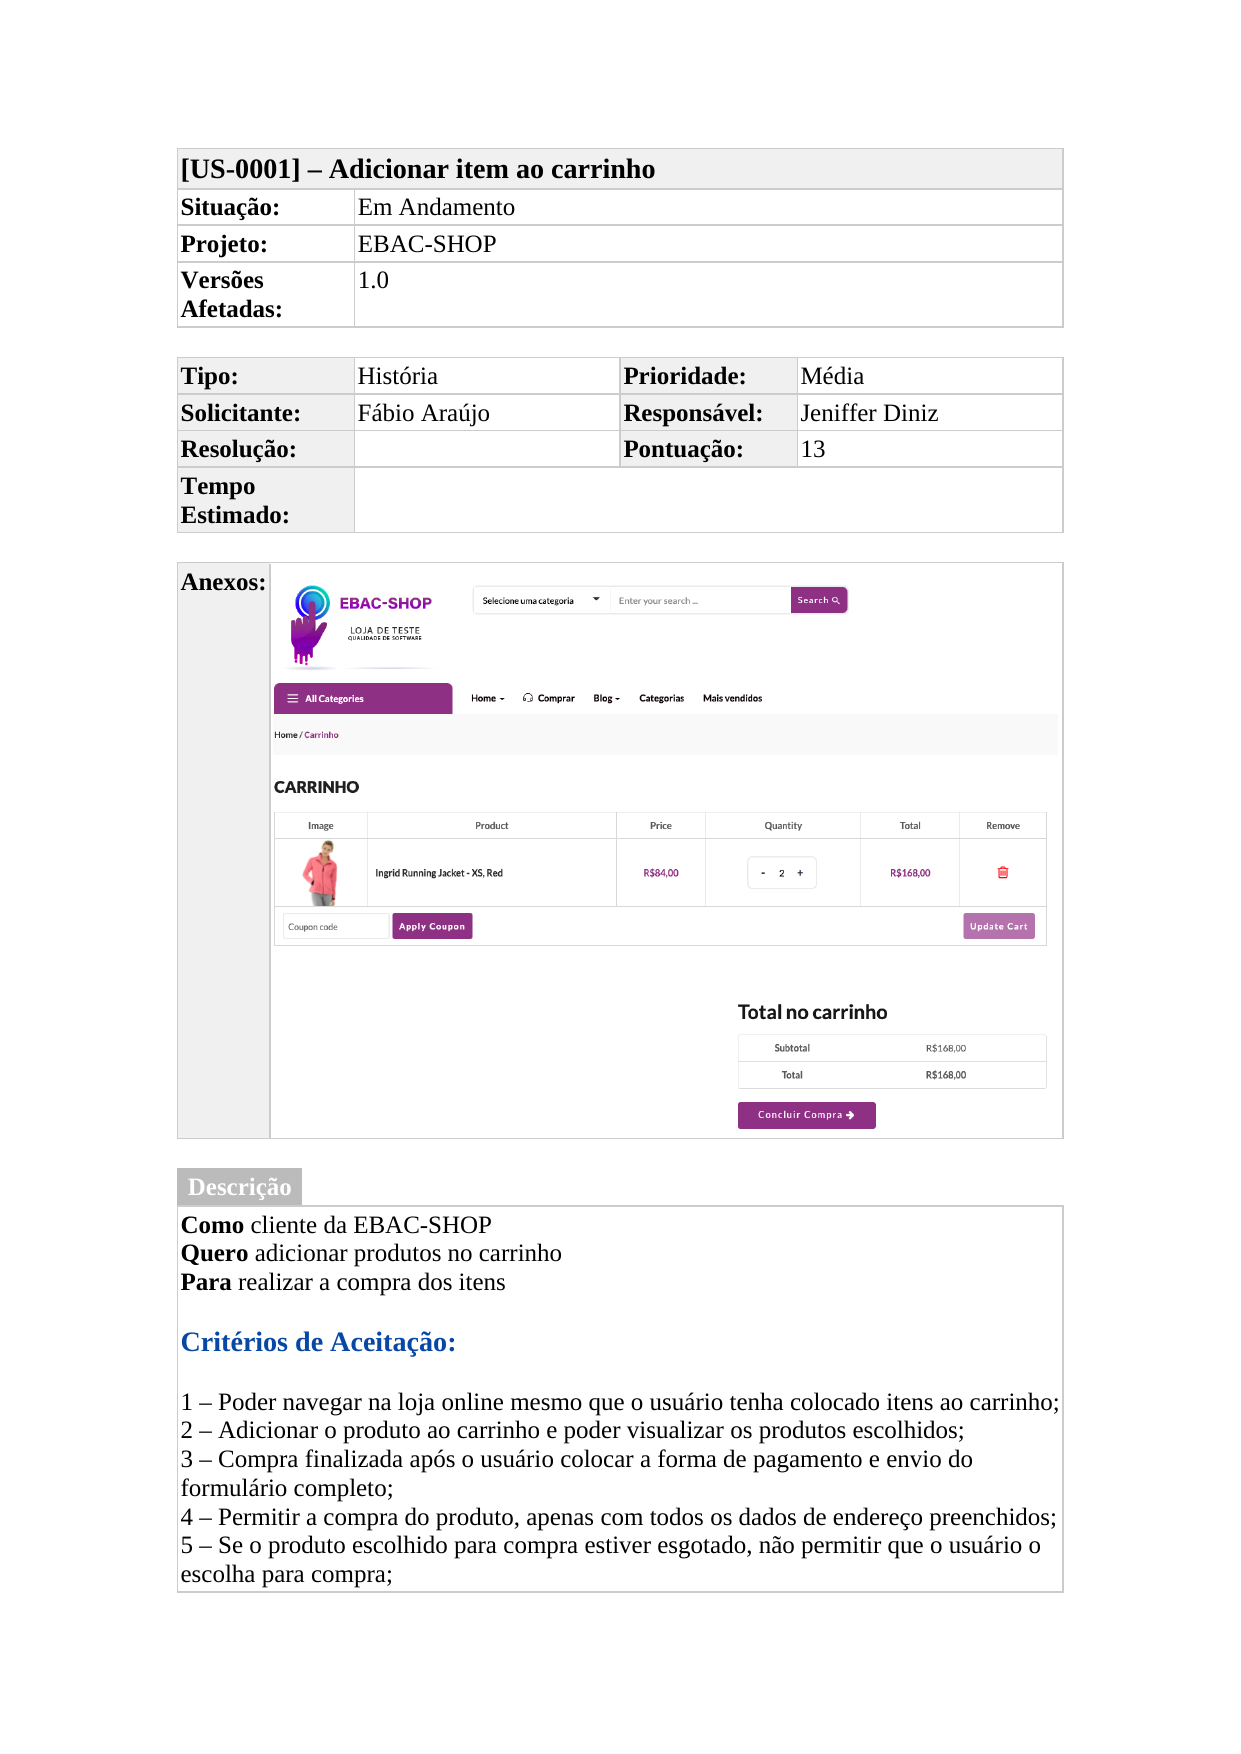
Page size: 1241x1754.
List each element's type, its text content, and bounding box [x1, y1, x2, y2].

table_cell [355, 431, 619, 466]
table_cell EBAC-SHOP [355, 226, 1062, 261]
table_header [US-0001] – Adicionar item ao carrinho [178, 149, 1062, 188]
table_cell Solicitante: [178, 395, 354, 430]
table_cell Responsável: [621, 395, 797, 430]
table_cell Resolução: [178, 431, 354, 466]
table_header Média [798, 358, 1062, 393]
table_cell Jeniffer Diniz [798, 395, 1062, 430]
table_cell Projeto: [178, 226, 354, 261]
table_cell Versões Afetadas: [178, 263, 354, 326]
table_cell Pontuação: [621, 431, 797, 466]
table_cell Em Andamento [355, 190, 1062, 224]
table_cell Situação: [178, 190, 354, 224]
table_header História [355, 358, 619, 393]
table_header Anexos: [178, 563, 270, 1138]
table_header Descrição [177, 1168, 302, 1205]
table_header [302, 1168, 1063, 1205]
table_header Tipo: [178, 358, 354, 393]
picture [272, 566, 1059, 1135]
table_cell [355, 468, 1062, 532]
table_header [271, 563, 1062, 1138]
table_header Como cliente da EBAC-SHOP Quero adicionar produtos no carrinho Para realizar a compra dos itens Critérios de Aceitação: 1 – Poder navegar na loja online mesmo que o usuário tenha colocado itens ao carrinho; 2 – Adicionar o produto ao carrinho e poder visualizar os produtos escolhidos; 3 – Compra finalizada após o usuário colocar a forma de pagamento e envio do formulário completo; 4 – Permitir a compra do produto, apenas com todos os dados de endereço preenchidos; 5 – Se o produto escolhido para compra estiver esgotado, não permitir que o usuário o escolha para compra; [178, 1207, 1062, 1591]
table_cell Tempo Estimado: [178, 468, 354, 532]
table_cell Fábio Araújo [355, 395, 619, 430]
table_cell 1.0 [355, 263, 1062, 326]
table_cell 13 [798, 431, 1062, 466]
table_header Prioridade: [621, 358, 797, 393]
